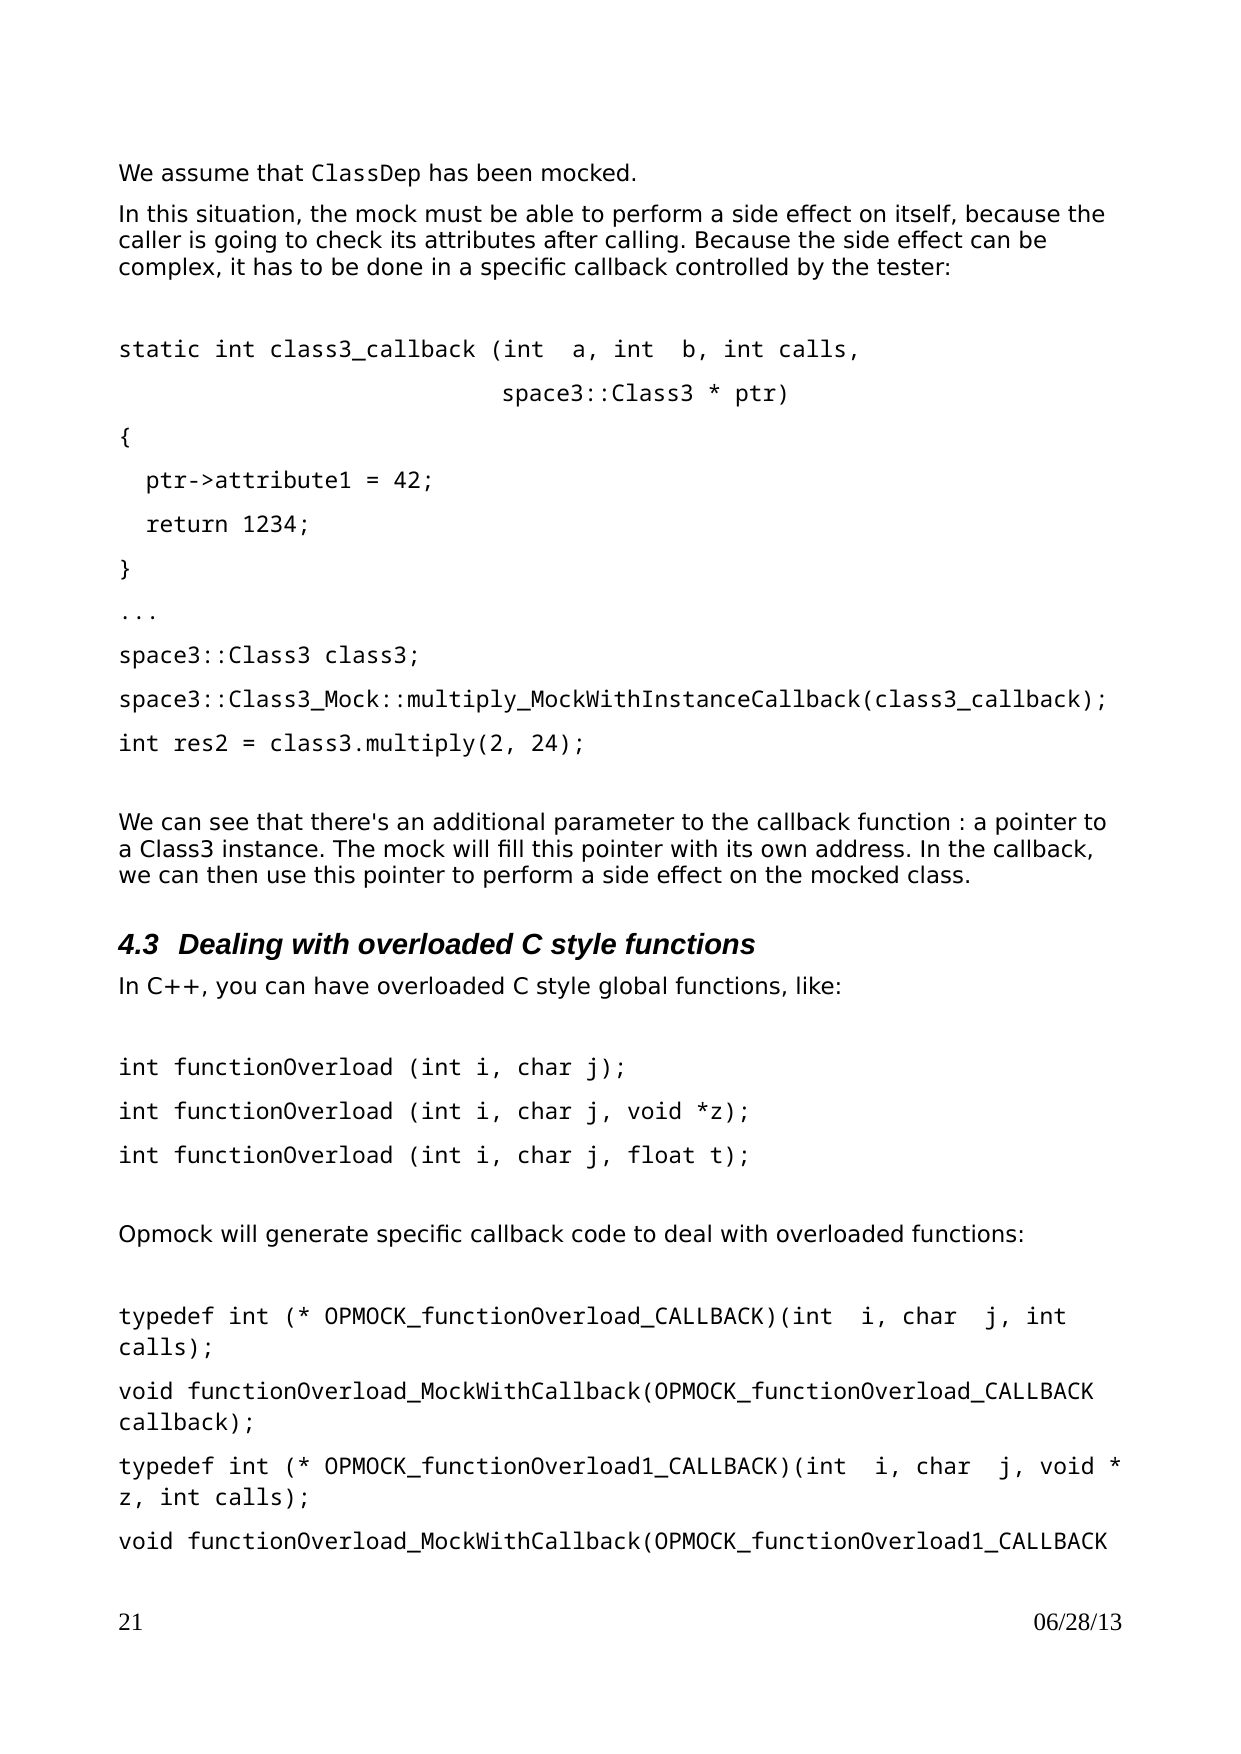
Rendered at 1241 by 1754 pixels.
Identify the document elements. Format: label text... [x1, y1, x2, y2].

text int functionOverload (int i, char j); [118, 1051, 1122, 1082]
text void functionOverload_MockWithCallback(OPMOCK_functionOverload1_CALLBACK [118, 1525, 1122, 1556]
text typedef int (* OPMOCK_functionOverload_CALLBACK)(int i, char j, int calls); [118, 1300, 1122, 1362]
text In this situation, the mock must be able to perform a side effect on itself, because the caller is going to check its attributes after calling. Because the side effect can be complex, it has to be done in a specific callback controlled by the tester: [118, 201, 1122, 281]
text int functionOverload (int i, char j, void *z); [118, 1095, 1122, 1126]
text return 1234; [118, 508, 1122, 539]
subtitle Dealing with overloaded C style functions [118, 927, 1122, 960]
text ptr->attribute1 = 42; [118, 464, 1122, 495]
text { [118, 420, 1122, 451]
text int res2 = class3.multiply(2, 24); [118, 726, 1122, 758]
text We can see that there's an additional parameter to the callback function : a pointer to a Class3 instance. The mock will fill this pointer with its own address. In the callback, we can then use this pointer to perform a side effect on the mocked class. [118, 809, 1122, 889]
text space3::Class3 class3; [118, 639, 1122, 670]
text } [118, 551, 1122, 583]
text typedef int (* OPMOCK_functionOverload1_CALLBACK)(int i, char j, void * z, int calls); [118, 1450, 1122, 1512]
text We assume that ClassDep has been mocked. [118, 157, 1122, 188]
text In C++, you can have overloaded C style global functions, like: [118, 973, 1122, 999]
text space3::Class3 * ptr) [118, 376, 1122, 408]
text ... [118, 595, 1122, 626]
text int functionOverload (int i, char j, float t); [118, 1139, 1122, 1170]
text void functionOverload_MockWithCallback(OPMOCK_functionOverload_CALLBACK callback); [118, 1375, 1122, 1437]
text static int class3_callback (int a, int b, int calls, [118, 333, 1122, 364]
text space3::Class3_Mock::multiply_MockWithInstanceCallback(class3_callback); [118, 683, 1122, 714]
text Opmock will generate specific callback code to deal with overloaded functions: [118, 1222, 1122, 1248]
